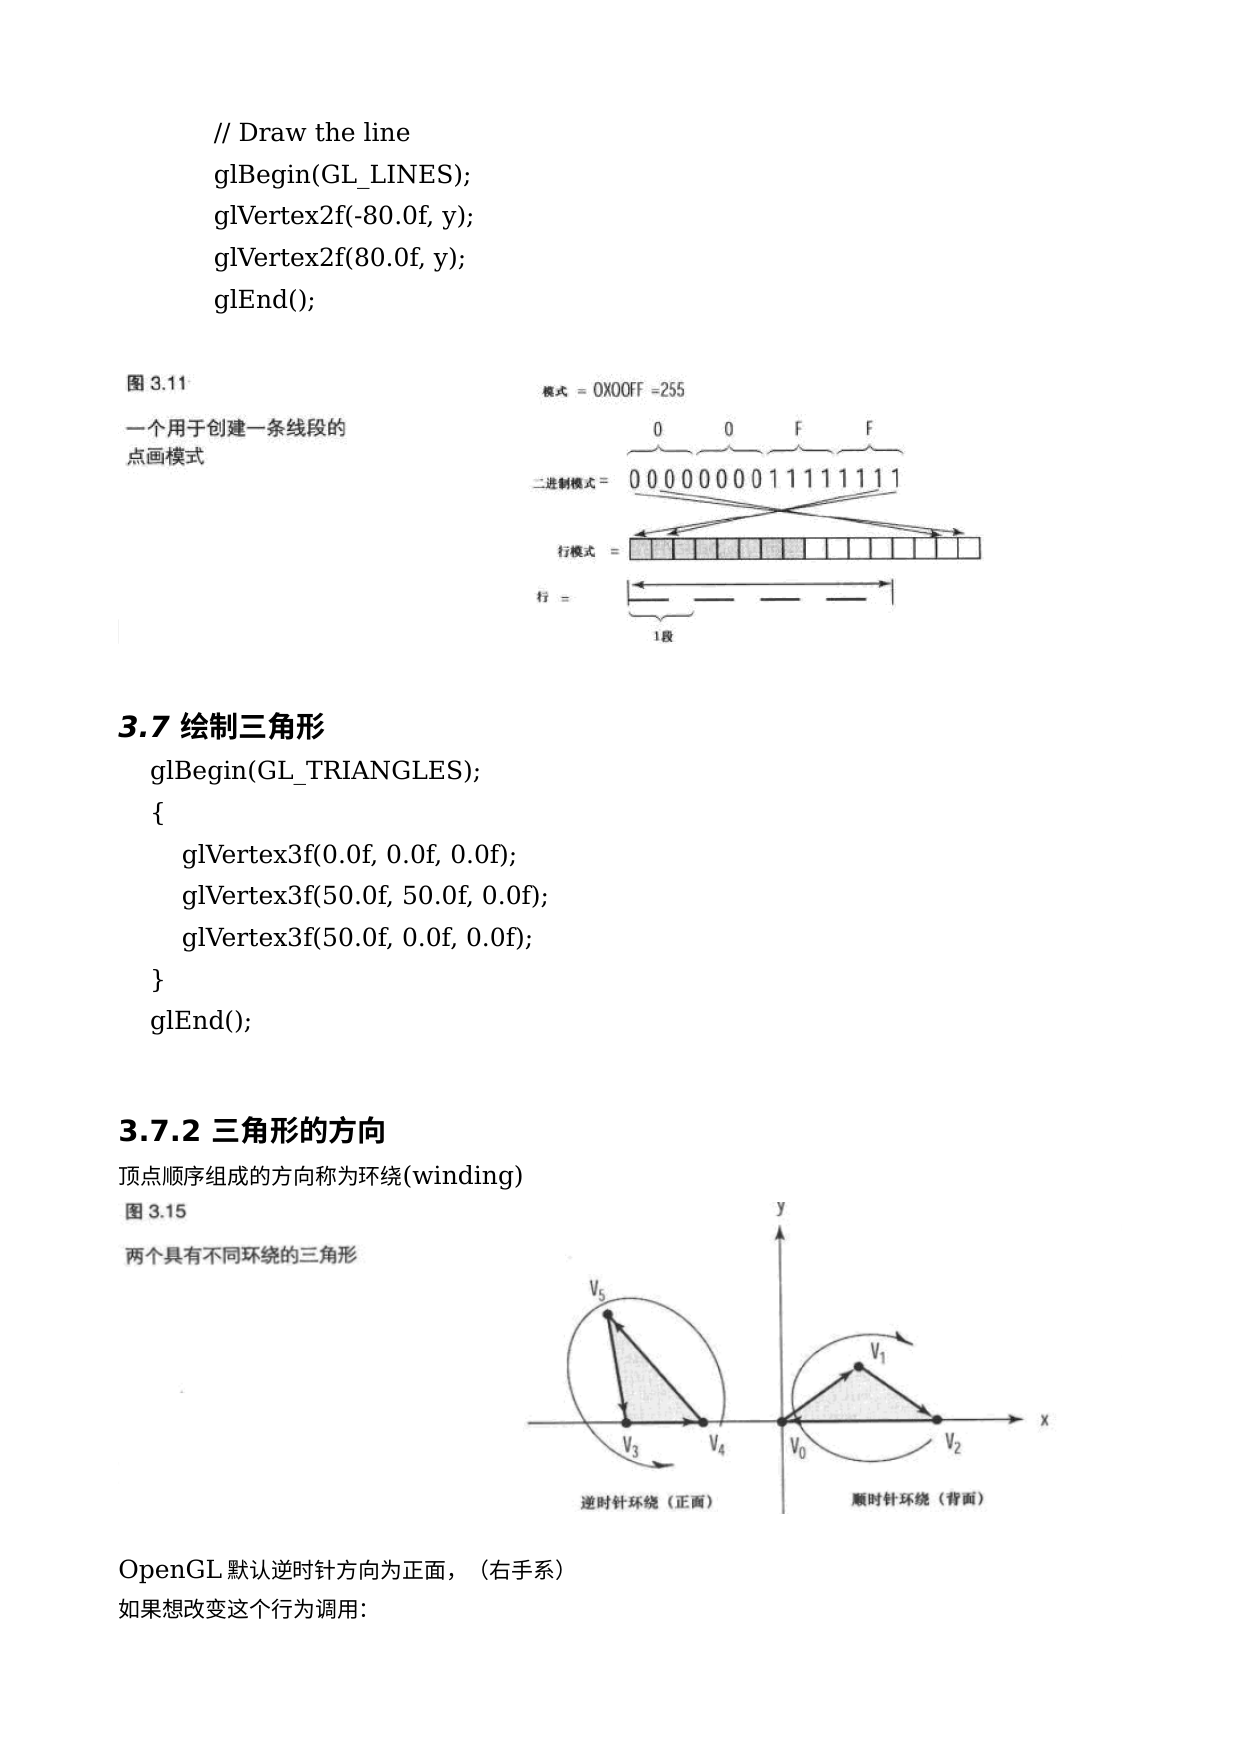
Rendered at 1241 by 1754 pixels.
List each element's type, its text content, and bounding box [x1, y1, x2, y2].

text OpenGL默认逆时针方向为正面，（右手系） [118, 1556, 1122, 1585]
text glVertex2f(-80.0f, y); [118, 201, 1122, 231]
text glVertex2f(80.0f, y); [118, 243, 1122, 272]
text 如果想改变这个行为调用： [118, 1597, 1122, 1623]
text { [118, 798, 1122, 827]
text // Draw the line [118, 118, 1122, 147]
text glEnd(); [118, 285, 1122, 314]
text } [118, 965, 1122, 994]
text 顶点顺序组成的方向称为环绕(winding) [118, 1161, 1122, 1190]
text glBegin(GL_TRIANGLES); [118, 756, 1122, 786]
subtitle 3.7.2 三角形的方向 [118, 1115, 1122, 1149]
text glVertex3f(50.0f, 50.0f, 0.0f); [118, 881, 1122, 911]
picture [118, 368, 1123, 644]
text glVertex3f(50.0f, 0.0f, 0.0f); [118, 923, 1122, 952]
text glBegin(GL_LINES); [118, 160, 1122, 189]
text glVertex3f(0.0f, 0.0f, 0.0f); [118, 840, 1122, 869]
subtitle 3.7 绘制三角形 [118, 710, 1122, 744]
text glEnd(); [118, 1006, 1122, 1036]
picture [118, 1202, 1123, 1514]
